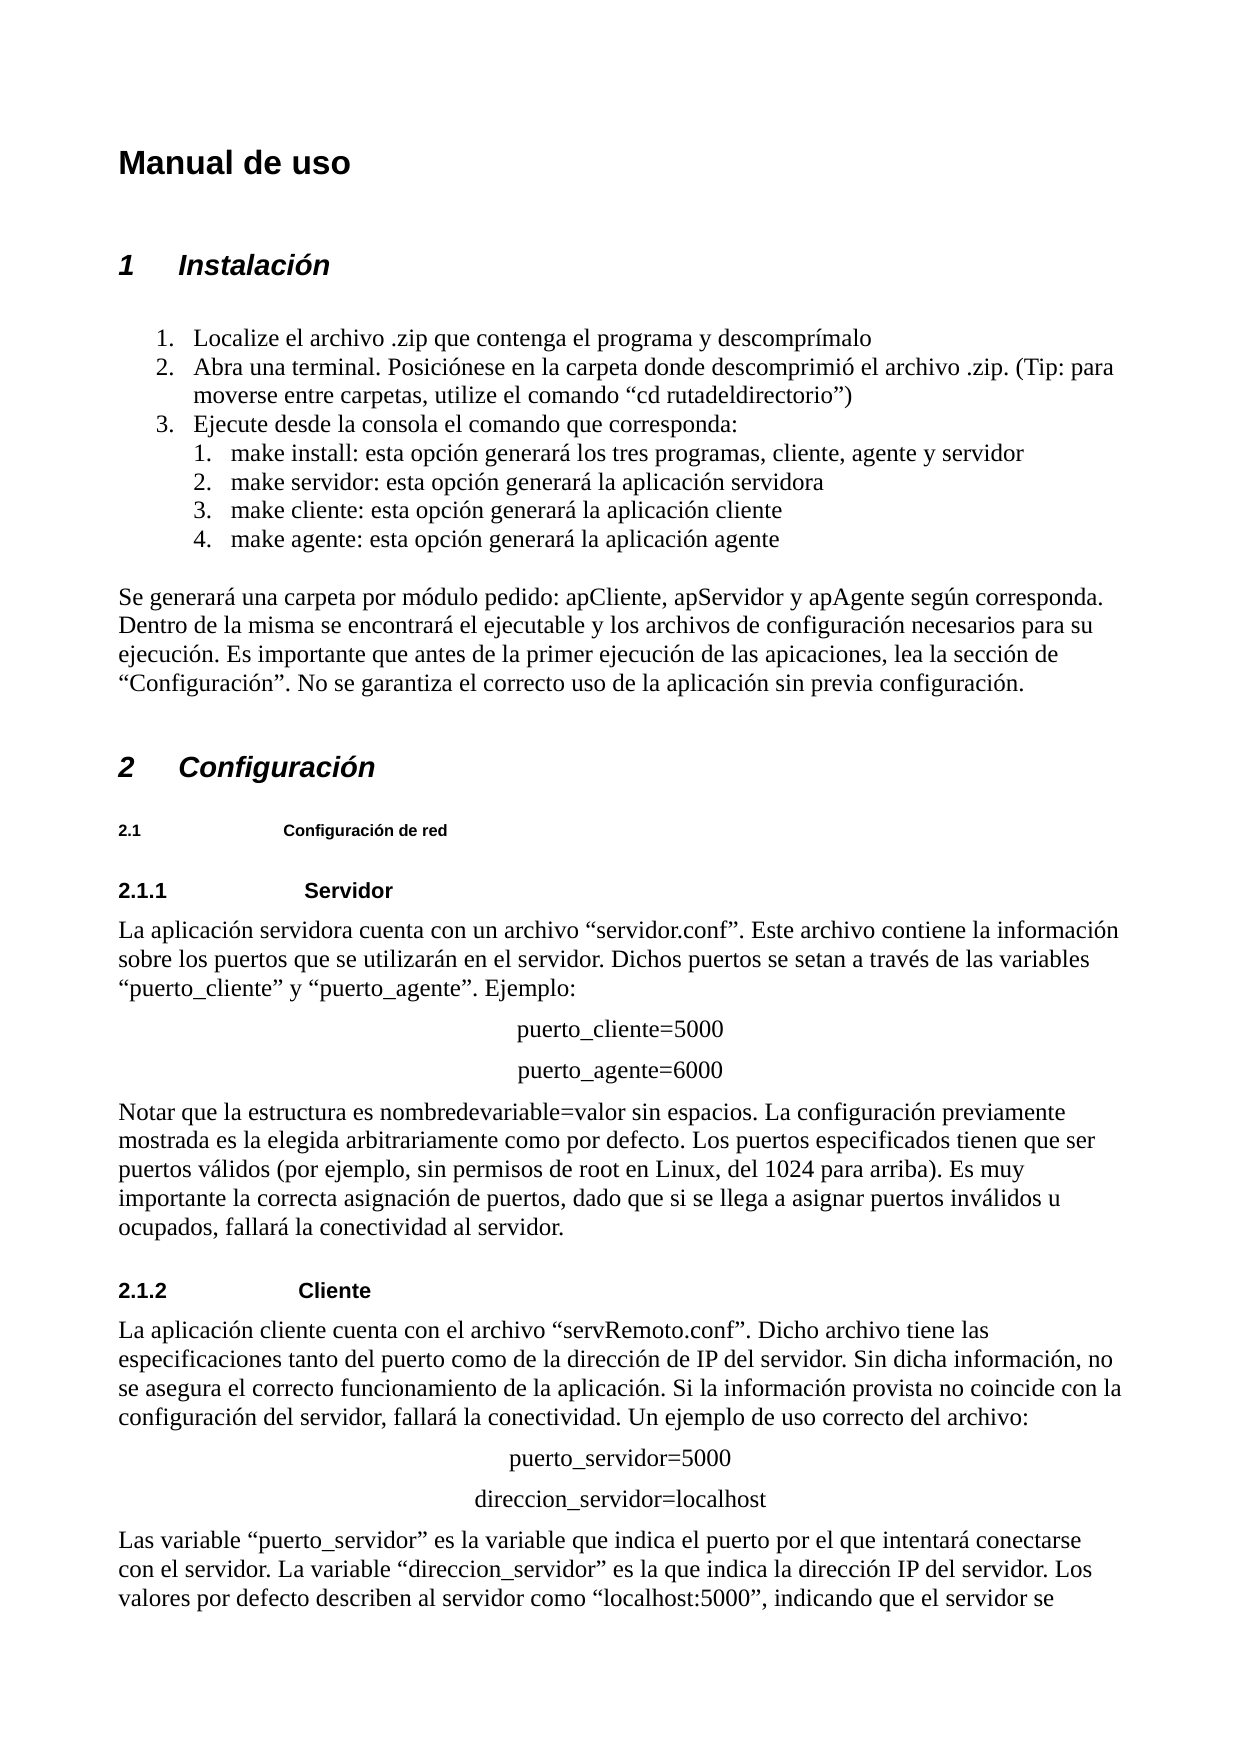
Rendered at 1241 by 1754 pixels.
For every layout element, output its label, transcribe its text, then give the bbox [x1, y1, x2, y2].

text puerto_servidor=5000 [118, 1443, 1122, 1472]
text Las variable “puerto_servidor” es la variable que indica el puerto por el que intentará conectarse con el servidor. La variable “direccion_servidor” es la que indica la dirección IP del servidor. Los valores por defecto describen al servidor como “localhost:5000”, indicando que el servidor se [118, 1526, 1122, 1612]
subtitle Instalación [118, 248, 1122, 282]
list make cliente: esta opción generará la aplicación cliente [193, 495, 1122, 524]
subtitle Configuración [118, 750, 1122, 784]
text Se generará una carpeta por módulo pedido: apCliente, apServidor y apAgente según corresponda. Dentro de la misma se encontrará el ejecutable y los archivos de configuración necesarios para su ejecución. Es importante que antes de la primer ejecución de las apicaciones, lea la sección de “Configuración”. No se garantiza el correcto uso de la aplicación sin previa configuración. [118, 582, 1122, 697]
list Localize el archivo .zip que contenga el programa y descomprímalo [156, 323, 1122, 352]
text La aplicación servidora cuenta con un archivo “servidor.conf”. Este archivo contiene la información sobre los puertos que se utilizarán en el servidor. Dichos puertos se setan a través de las variables “puerto_cliente” y “puerto_agente”. Ejemplo: [118, 915, 1122, 1002]
subtitle Configuración de red [118, 821, 1122, 840]
text puerto_cliente=5000 [118, 1014, 1122, 1043]
list Ejecute desde la consola el comando que corresponda: [156, 409, 1122, 438]
list Abra una terminal. Posiciónese en la carpeta donde descomprimió el archivo .zip. (Tip: para moverse entre carpetas, utilize el comando “cd rutadeldirectorio”) [156, 352, 1122, 409]
text direccion_servidor=localhost [118, 1484, 1122, 1513]
subtitle Manual de uso [118, 143, 1122, 182]
text La aplicación cliente cuenta con el archivo “servRemoto.conf”. Dicho archivo tiene las especificaciones tanto del puerto como de la dirección de IP del servidor. Sin dicha información, no se asegura el correcto funcionamiento de la aplicación. Si la información provista no coincide con la configuración del servidor, fallará la conectividad. Un ejemplo de uso correcto del archivo: [118, 1316, 1122, 1431]
subtitle Servidor [118, 878, 1122, 903]
list make servidor: esta opción generará la aplicación servidora [193, 467, 1122, 495]
text Notar que la estructura es nombredevariable=valor sin espacios. La configuración previamente mostrada es la elegida arbitrariamente como por defecto. Los puertos especificados tienen que ser puertos válidos (por ejemplo, sin permisos de root en Linux, del 1024 para arriba). Es muy importante la correcta asignación de puertos, dado que si se llega a asignar puertos inválidos u ocupados, fallará la conectividad al servidor. [118, 1097, 1122, 1240]
list make install: esta opción generará los tres programas, cliente, agente y servidor [193, 438, 1122, 467]
subtitle Cliente [118, 1278, 1122, 1303]
list make agente: esta opción generará la aplicación agente [193, 524, 1122, 553]
text puerto_agente=6000 [118, 1055, 1122, 1084]
